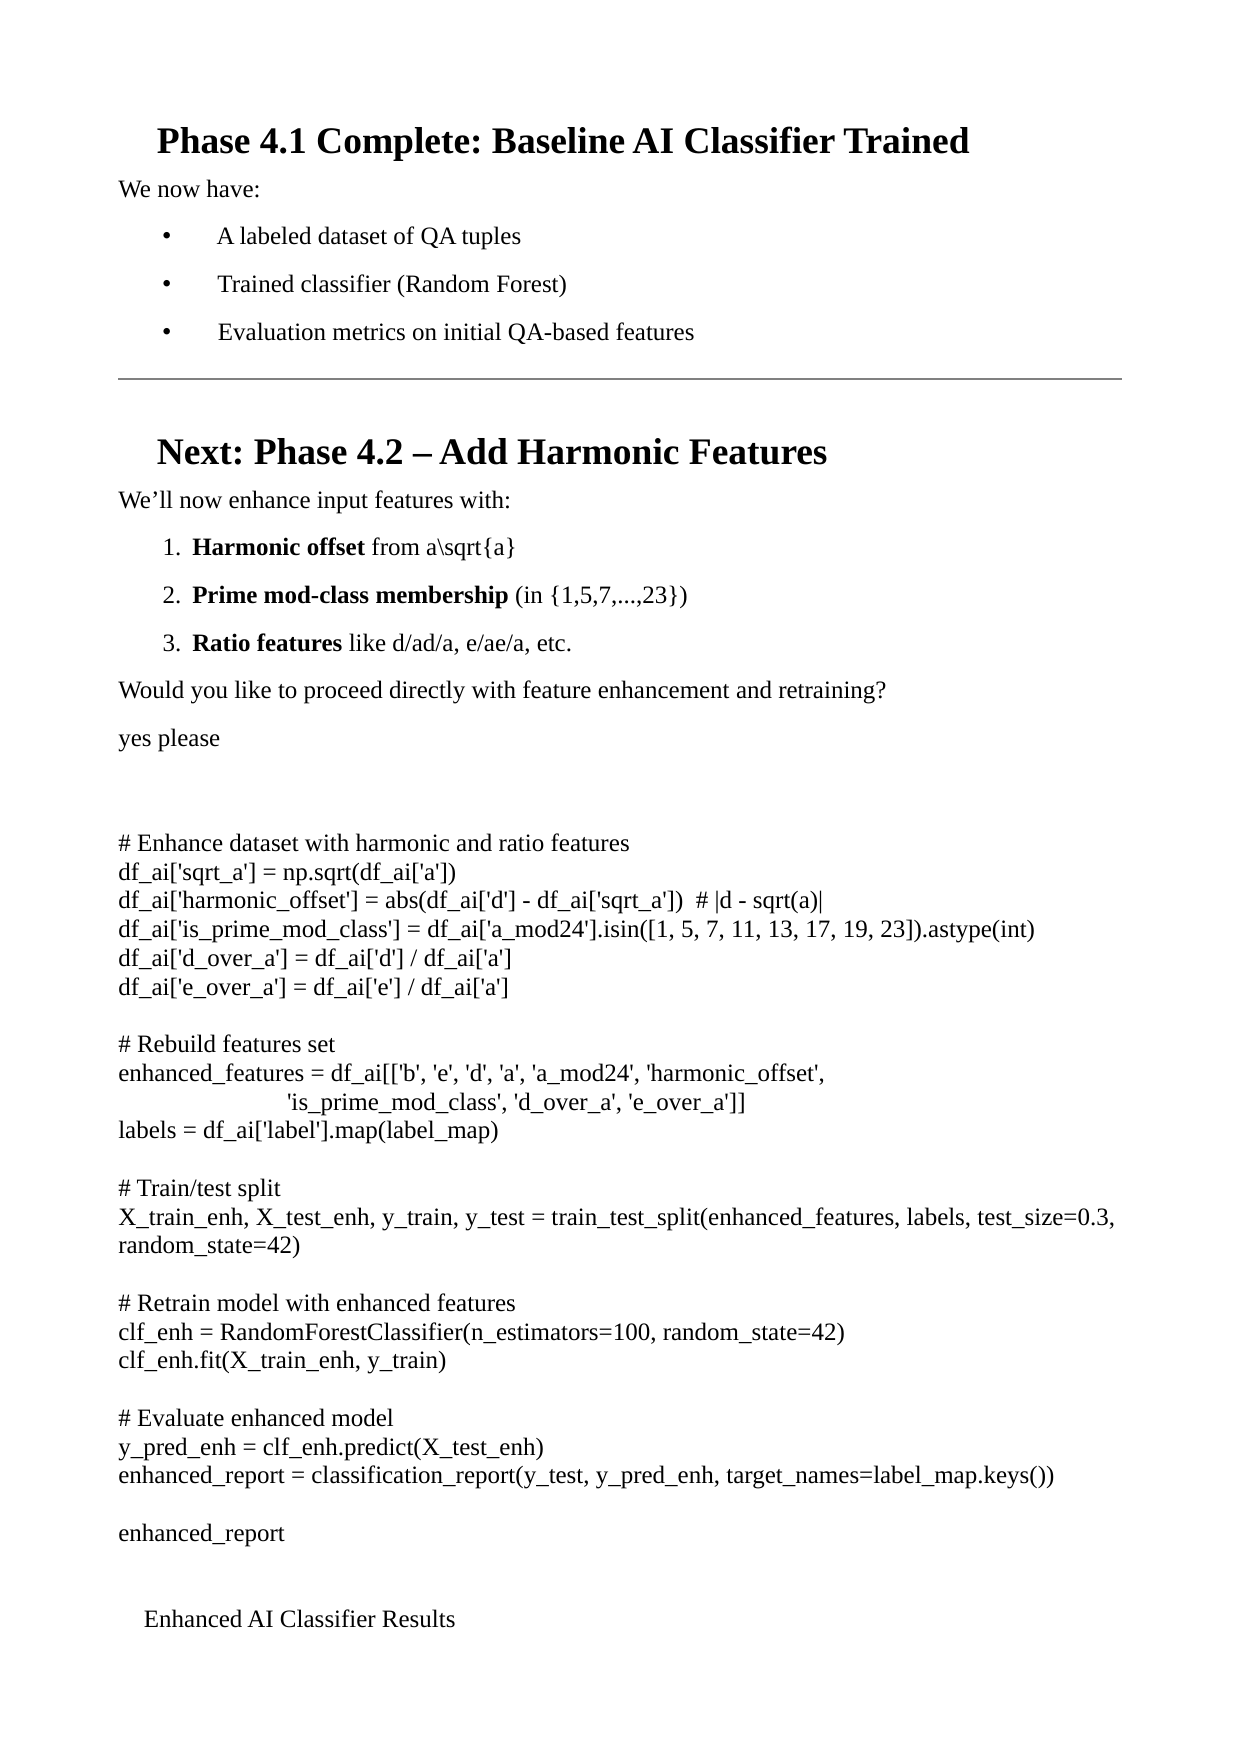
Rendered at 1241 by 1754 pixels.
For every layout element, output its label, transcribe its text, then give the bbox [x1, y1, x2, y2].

text # Evaluate enhanced model [118, 1403, 1122, 1432]
list ✅ A labeled dataset of QA tuples [162, 221, 1122, 250]
list ✅ Evaluation metrics on initial QA-based features [162, 317, 1122, 345]
text enhanced_report ✅ Enhanced AI Classifier Results [118, 1518, 1122, 1633]
text X_train_enh, X_test_enh, y_train, y_test = train_test_split(enhanced_features, labels, test_size=0.3, random_state=42) [118, 1202, 1122, 1259]
text # Rebuild features set [118, 1029, 1122, 1058]
text df_ai['sqrt_a'] = np.sqrt(df_ai['a']) [118, 857, 1122, 886]
text We’ll now enhance input features with: [118, 485, 1122, 514]
text yes please [118, 723, 1122, 752]
list Harmonic offset from a\sqrt{a} [162, 532, 1122, 561]
text labels = df_ai['label'].map(label_map) [118, 1116, 1122, 1144]
list Prime mod-class membership (in {1,5,7,...,23}) [162, 580, 1122, 609]
text # Enhance dataset with harmonic and ratio features [118, 771, 1122, 857]
text 'is_prime_mod_class', 'd_over_a', 'e_over_a']] [118, 1087, 1122, 1116]
text df_ai['harmonic_offset'] = abs(df_ai['d'] - df_ai['sqrt_a']) # |d - sqrt(a)| [118, 886, 1122, 914]
text Would you like to proceed directly with feature enhancement and retraining? [118, 675, 1122, 704]
text enhanced_features = df_ai[['b', 'e', 'd', 'a', 'a_mod24', 'harmonic_offset', [118, 1058, 1122, 1087]
list Ratio features like d/ad/a, e/ae/a, etc. [162, 628, 1122, 656]
text df_ai['d_over_a'] = df_ai['d'] / df_ai['a'] [118, 943, 1122, 972]
text # Train/test split [118, 1173, 1122, 1202]
text clf_enh.fit(X_train_enh, y_train) [118, 1346, 1122, 1374]
list ✅ Trained classifier (Random Forest) [162, 269, 1122, 298]
text We now have: [118, 174, 1122, 202]
text # Retrain model with enhanced features [118, 1288, 1122, 1317]
subtitle ✅ Phase 4.1 Complete: Baseline AI Classifier Trained [118, 118, 1122, 161]
text df_ai['e_over_a'] = df_ai['e'] / df_ai['a'] [118, 972, 1122, 1001]
text enhanced_report = classification_report(y_test, y_pred_enh, target_names=label_map.keys()) [118, 1461, 1122, 1489]
subtitle 🔜 Next: Phase 4.2 – Add Harmonic Features [118, 429, 1122, 472]
text df_ai['is_prime_mod_class'] = df_ai['a_mod24'].isin([1, 5, 7, 11, 13, 17, 19, 23]).astype(int) [118, 914, 1122, 943]
text y_pred_enh = clf_enh.predict(X_test_enh) [118, 1432, 1122, 1461]
text clf_enh = RandomForestClassifier(n_estimators=100, random_state=42) [118, 1317, 1122, 1346]
